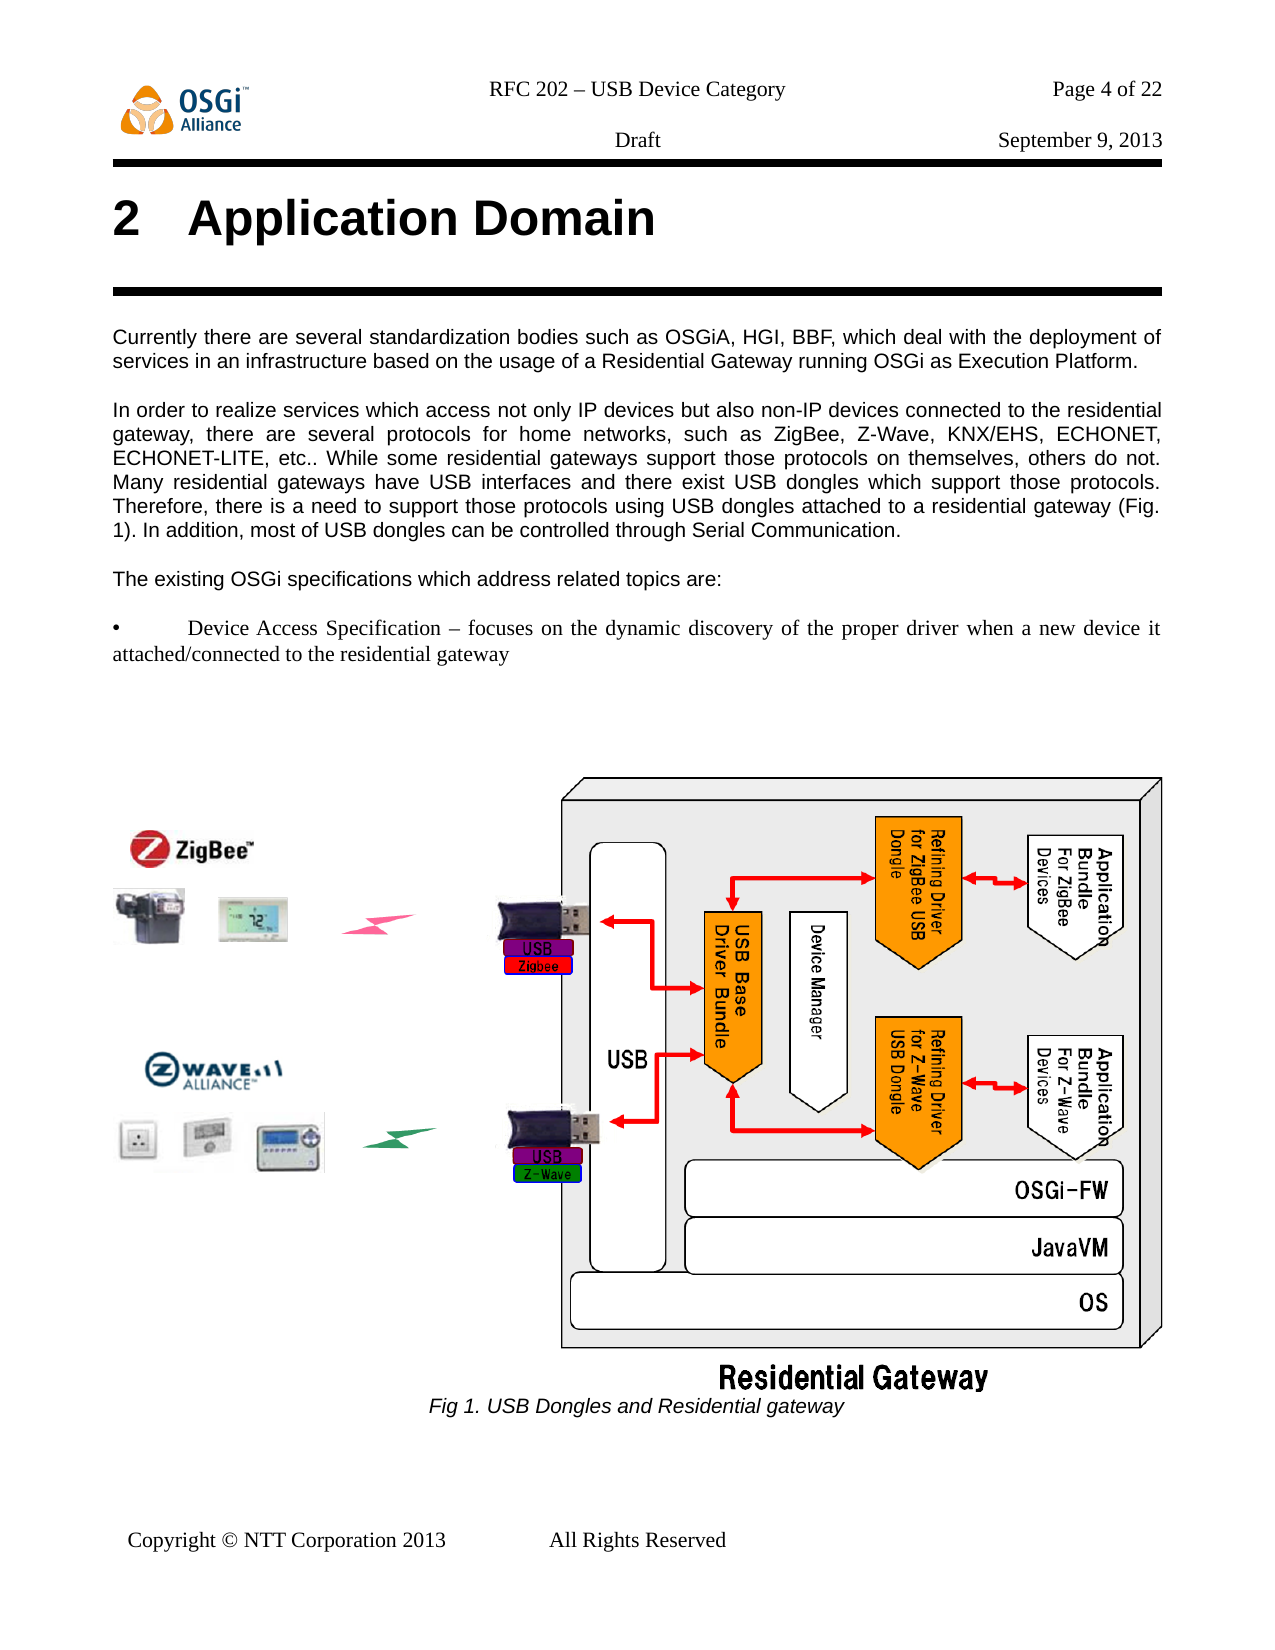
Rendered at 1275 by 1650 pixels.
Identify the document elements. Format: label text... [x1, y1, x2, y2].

subtitle Application Domain [112, 160, 1162, 296]
text Currently there are several standardization bodies such as OSGiA, HGI, BBF, which deal with the deployment of services in an infrastructure based on the usage of a Residential Gateway running OSGi as Execution Platform. [112, 325, 1162, 373]
text Fig 1. USB Dongles and Residential gateway [112, 1395, 1162, 1418]
picture [112, 776, 1163, 1395]
list Device Access Specification – focuses on the dynamic discovery of the proper driver when a new device it attached/connected to the residential gateway [112, 615, 1162, 666]
text In order to realize services which access not only IP devices but also non-IP devices connected to the residential gateway, there are several protocols for home networks, such as ZigBee, Z-Wave, KNX/EHS, ECHONET, ECHONET-LITE, etc.. While some residential gateways support those protocols on themselves, others do not. Many residential gateways have USB interfaces and there exist USB dongles which support those protocols. Therefore, there is a need to support those protocols using USB dongles attached to a residential gateway (Fig. 1). In addition, most of USB dongles can be controlled through Serial Communication. [112, 398, 1162, 541]
text The existing OSGi specifications which address related topics are: [112, 566, 1162, 590]
picture [113, 78, 257, 142]
